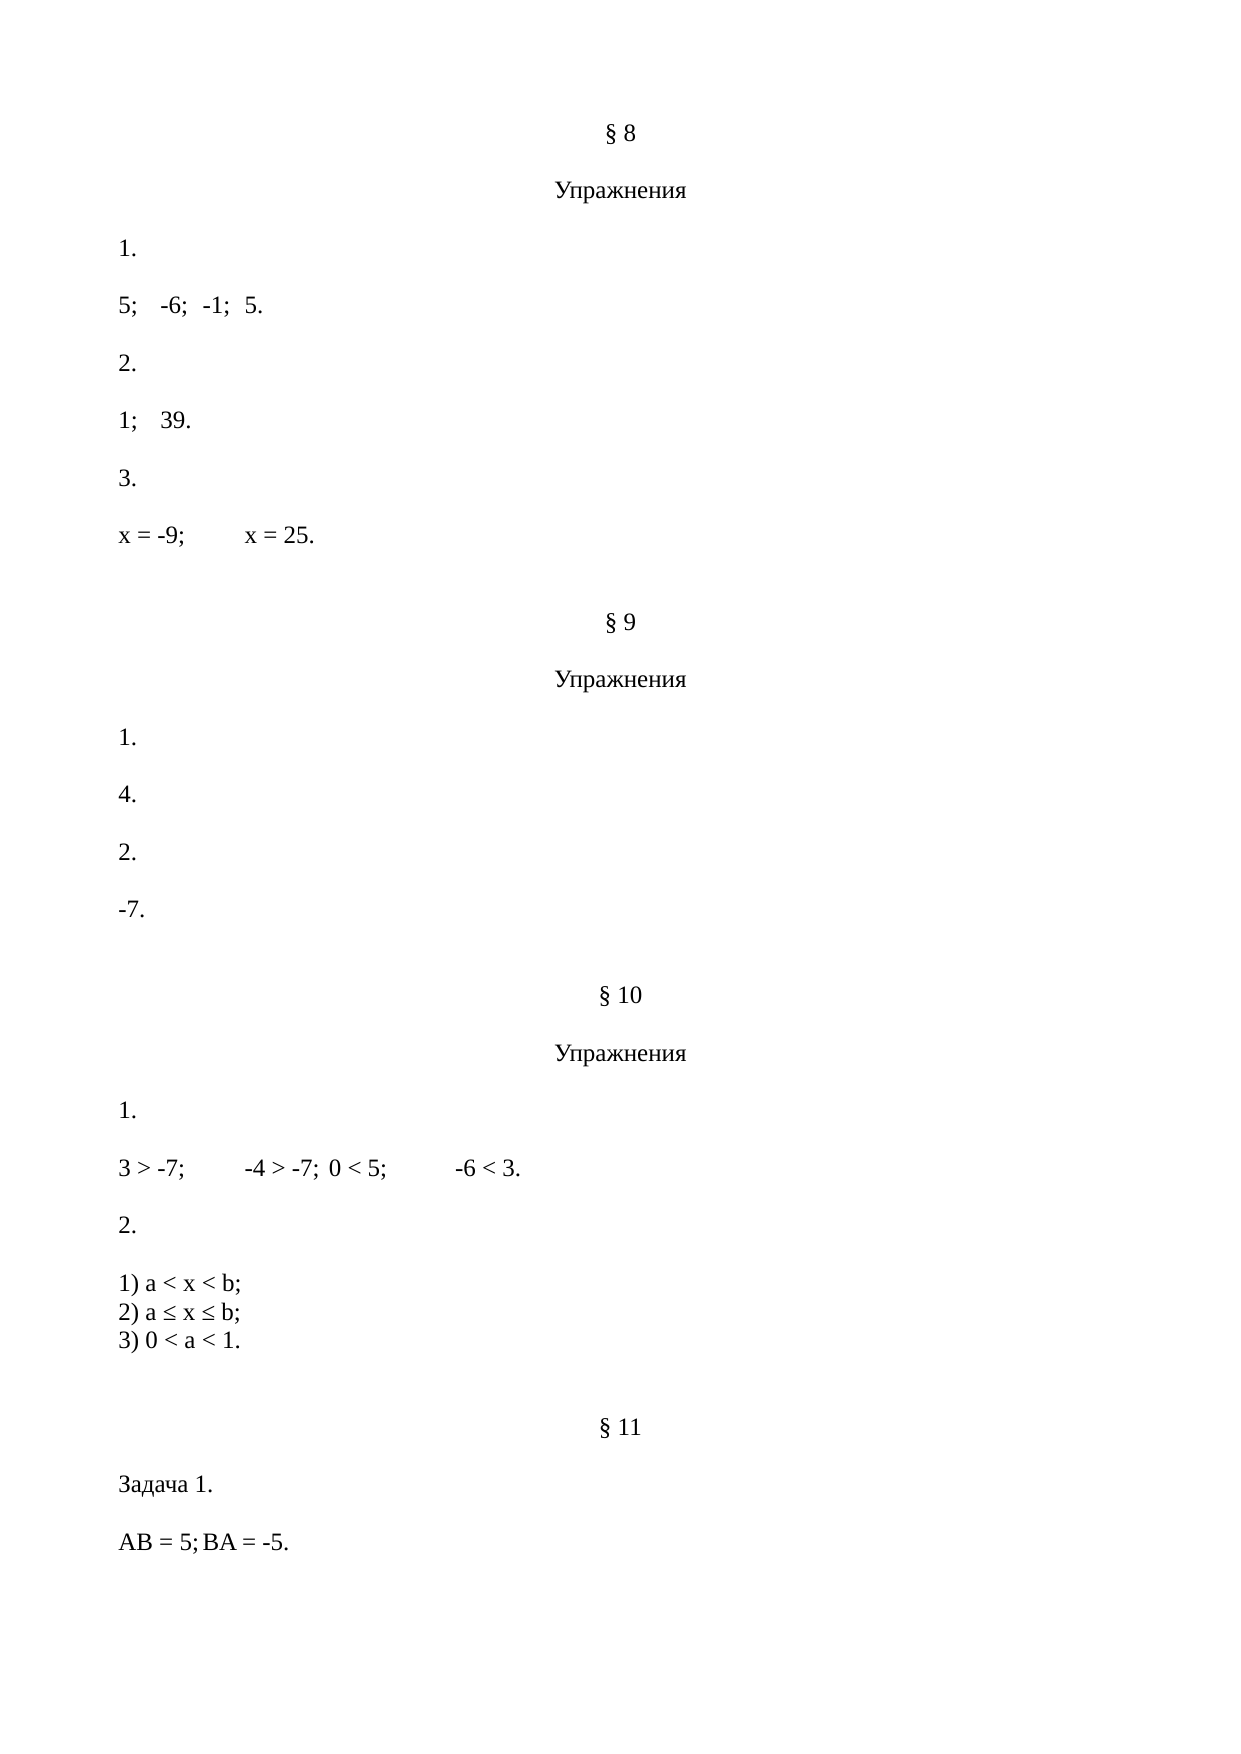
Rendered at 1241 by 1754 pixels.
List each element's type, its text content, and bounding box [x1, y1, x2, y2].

text 3 > -7; -4 > -7; 0 < 5; -6 < 3. [118, 1153, 1122, 1182]
text Упражнения [118, 664, 1122, 693]
text 1. [118, 233, 1122, 262]
text 3) 0 < a < 1. [118, 1326, 1122, 1354]
text 1) a < x < b; [118, 1268, 1122, 1297]
text § 9 [118, 607, 1122, 636]
text Упражнения [118, 176, 1122, 204]
text AB = 5; BA = -5. [118, 1527, 1122, 1556]
text 1. [118, 722, 1122, 751]
text 2) a ≤ x ≤ b; [118, 1297, 1122, 1326]
text 2. [118, 348, 1122, 377]
text § 8 [118, 118, 1122, 147]
text 4. [118, 779, 1122, 808]
text 1. [118, 1096, 1122, 1124]
text 3. [118, 463, 1122, 492]
text 2. [118, 837, 1122, 866]
text Упражнения [118, 1038, 1122, 1067]
text -7. [118, 894, 1122, 923]
text x = -9; x = 25. [118, 521, 1122, 549]
text § 11 [118, 1412, 1122, 1441]
text 5; -6; -1; 5. [118, 291, 1122, 319]
text 1; 39. [118, 406, 1122, 434]
text Задача 1. [118, 1469, 1122, 1498]
text 2. [118, 1211, 1122, 1239]
text § 10 [118, 981, 1122, 1009]
